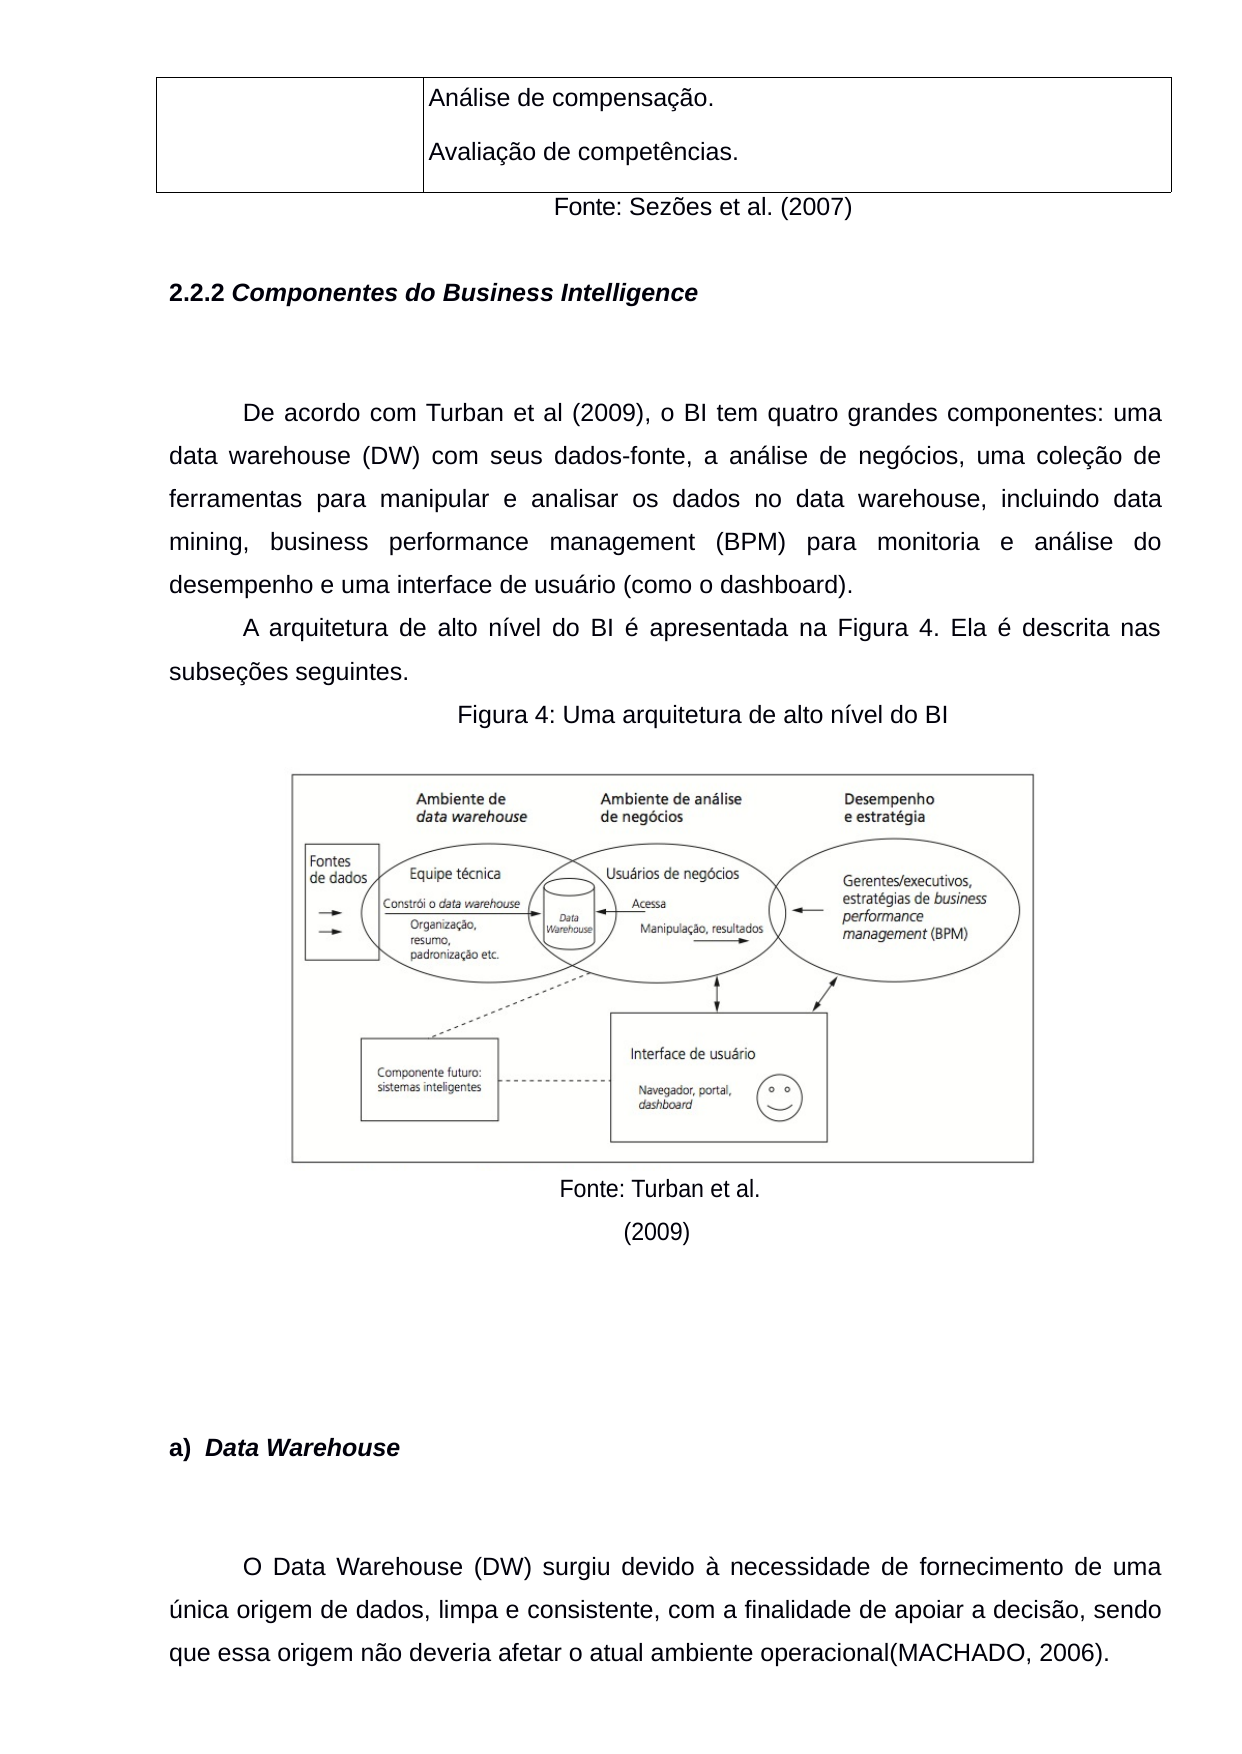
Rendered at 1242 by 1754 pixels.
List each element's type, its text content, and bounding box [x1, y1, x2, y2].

text Fonte: Sezões et al. (2007) [169, 193, 1163, 221]
table_cell [157, 78, 423, 192]
text Figura 4: Uma arquitetura de alto nível do BI [169, 700, 1163, 728]
text A arquitetura de alto nível do BI é apresentada na Figura 4. Ela é descrita nas subseções seguintes. [169, 613, 1163, 685]
text De acordo com Turban et al (2009), o BI tem quatro grandes componentes: uma data warehouse (DW) com seus dados-fonte, a análise de negócios, uma coleção de ferramentas para manipular e analisar os dados no data warehouse, incluindo data mining, business performance management (BPM) para monitoria e análise do desempenho e uma interface de usuário (como o dashboard). [169, 398, 1163, 599]
picture [283, 764, 1044, 1171]
text 2.2.2 Componentes do Business Intelligence [169, 278, 1171, 307]
table_cell Análise de compensação. Avaliação de competências. [424, 78, 1171, 192]
text a) Data Warehouse [169, 1433, 1171, 1462]
text O Data Warehouse (DW) surgiu devido à necessidade de fornecimento de uma única origem de dados, limpa e consistente, com a finalidade de apoiar a decisão, sendo que essa origem não deveria afetar o atual ambiente operacional(MACHADO, 2006). [169, 1552, 1163, 1667]
text Fonte: Turban et al.(2009) [547, 1174, 773, 1246]
